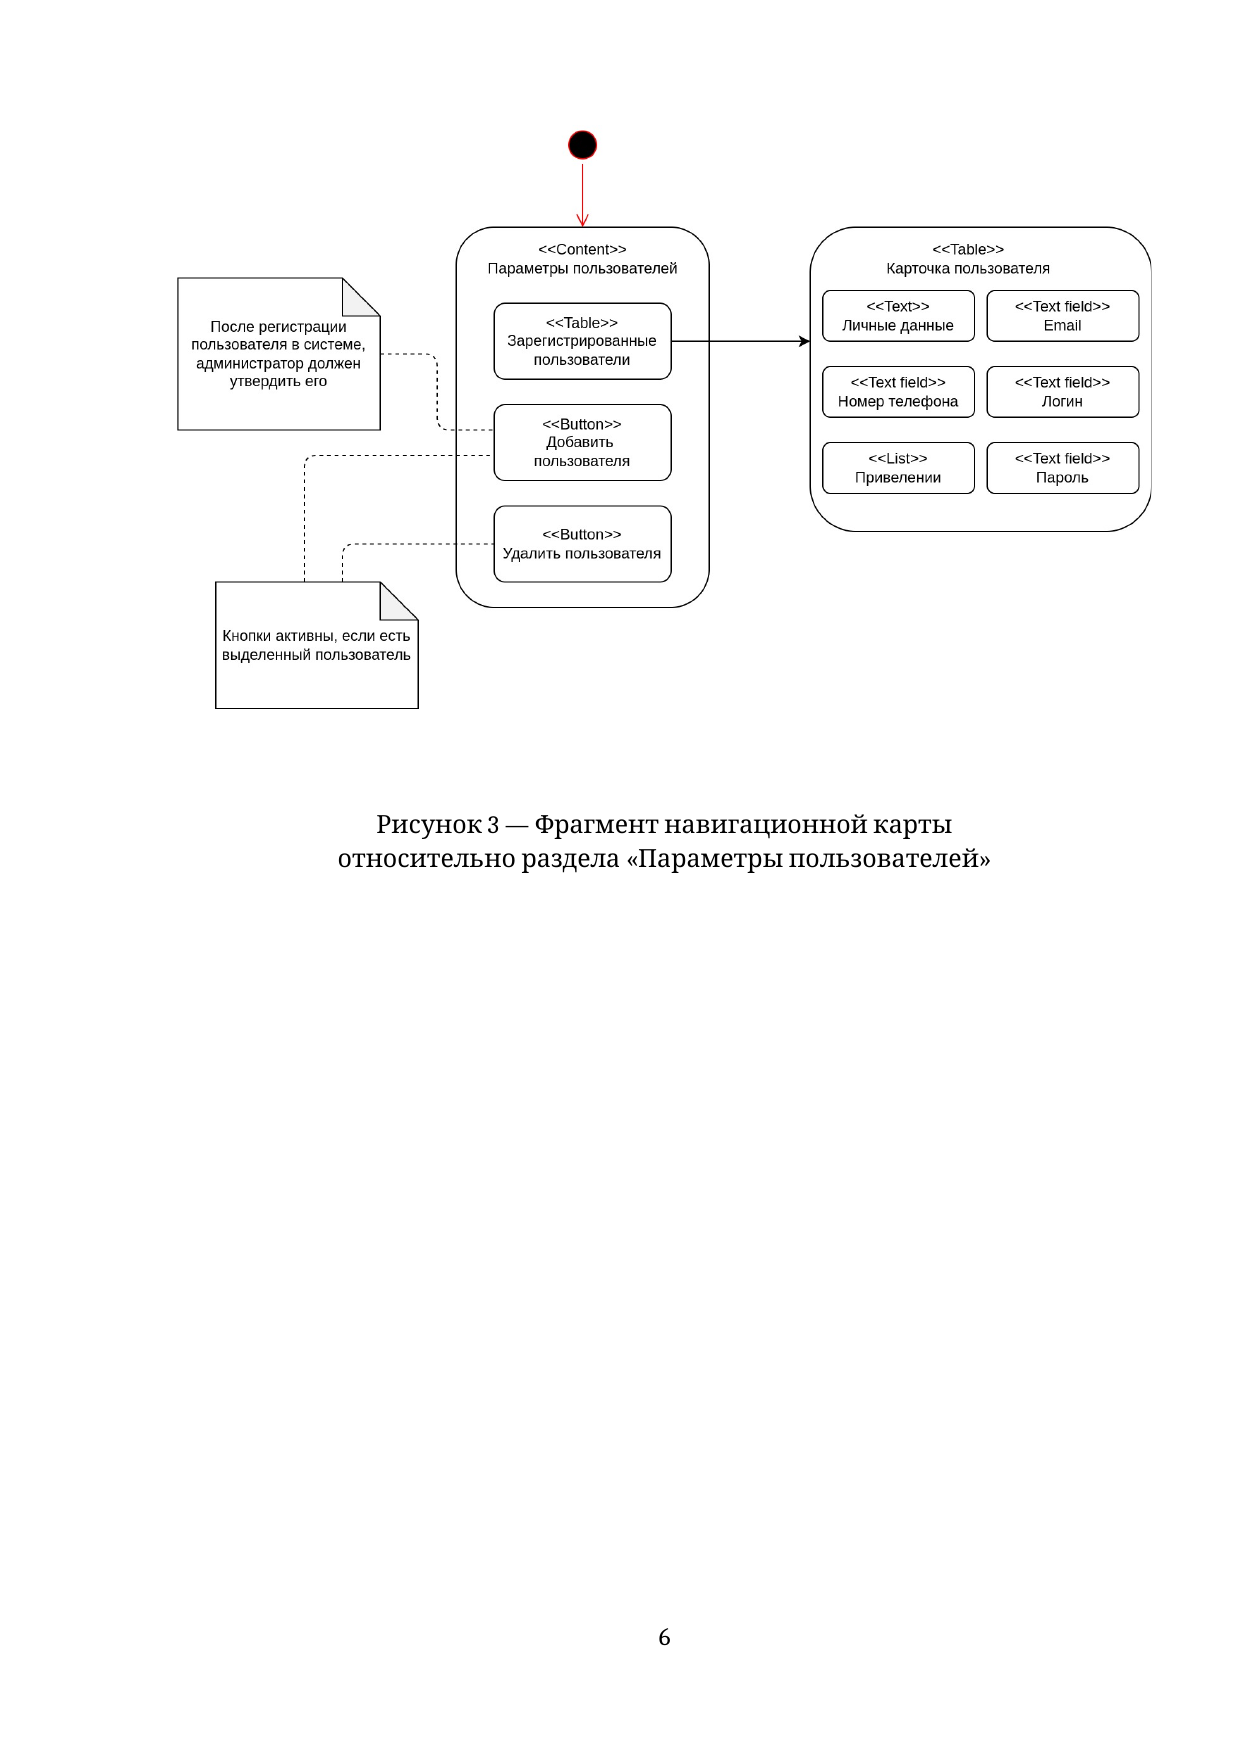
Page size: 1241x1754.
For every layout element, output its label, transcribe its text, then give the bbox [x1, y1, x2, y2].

text Рисунок 3 — Фрагмент навигационной карты [177, 811, 1152, 840]
text относительно раздела «Параметры пользователей» [177, 844, 1152, 873]
picture [177, 125, 1152, 709]
